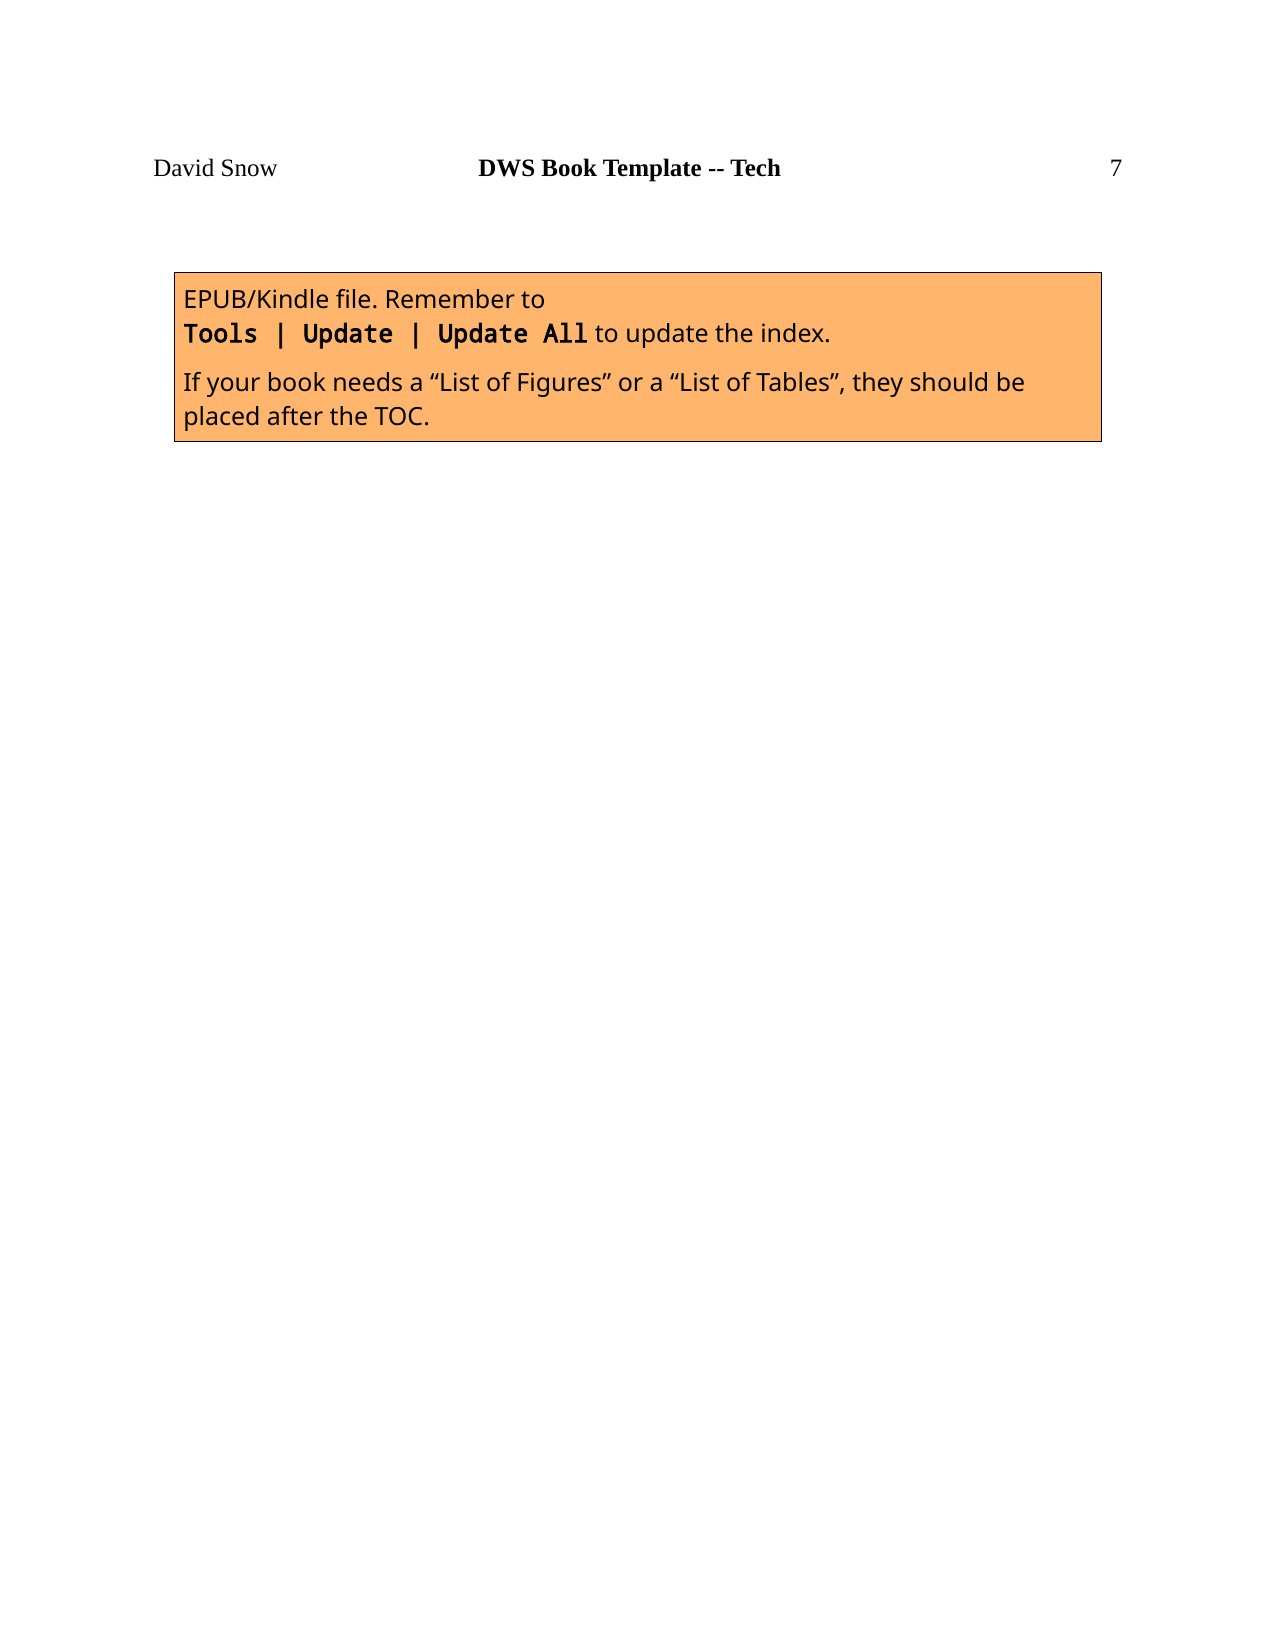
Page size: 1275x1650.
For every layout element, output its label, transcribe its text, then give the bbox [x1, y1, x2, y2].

text EPUB/Kindle file. Remember to Tools | Update | Update All to update the index. [175, 273, 1101, 349]
text If your book needs a “List of Figures” or a “List of Tables”, they should be placed after the TOC. [175, 355, 1101, 441]
